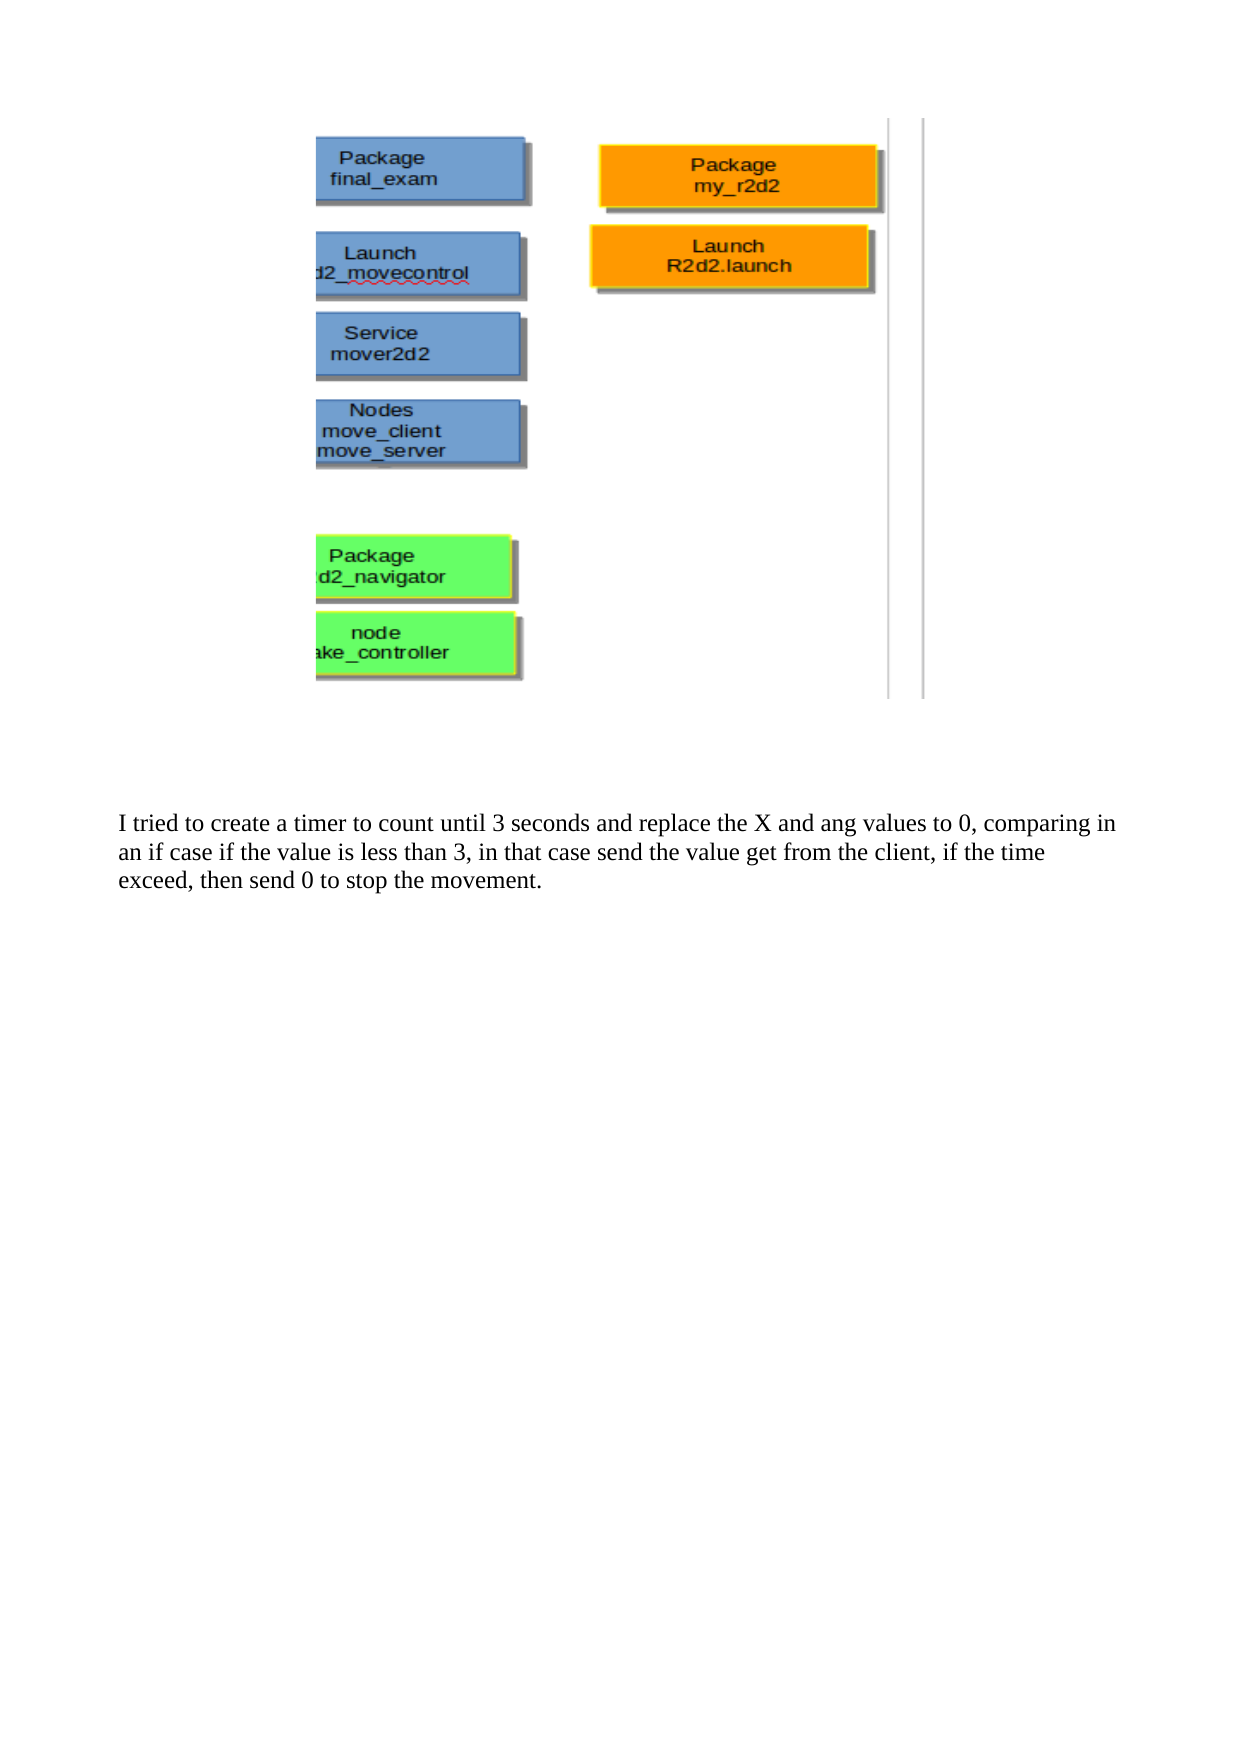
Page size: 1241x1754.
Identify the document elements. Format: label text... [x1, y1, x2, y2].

picture [355, 118, 925, 699]
text I tried to create a timer to count until 3 seconds and replace the X and ang values to 0, comparing in an if case if the value is less than 3, in that case send the value get from the client, if the time exceed, then send 0 to stop the movement. [118, 808, 1122, 894]
